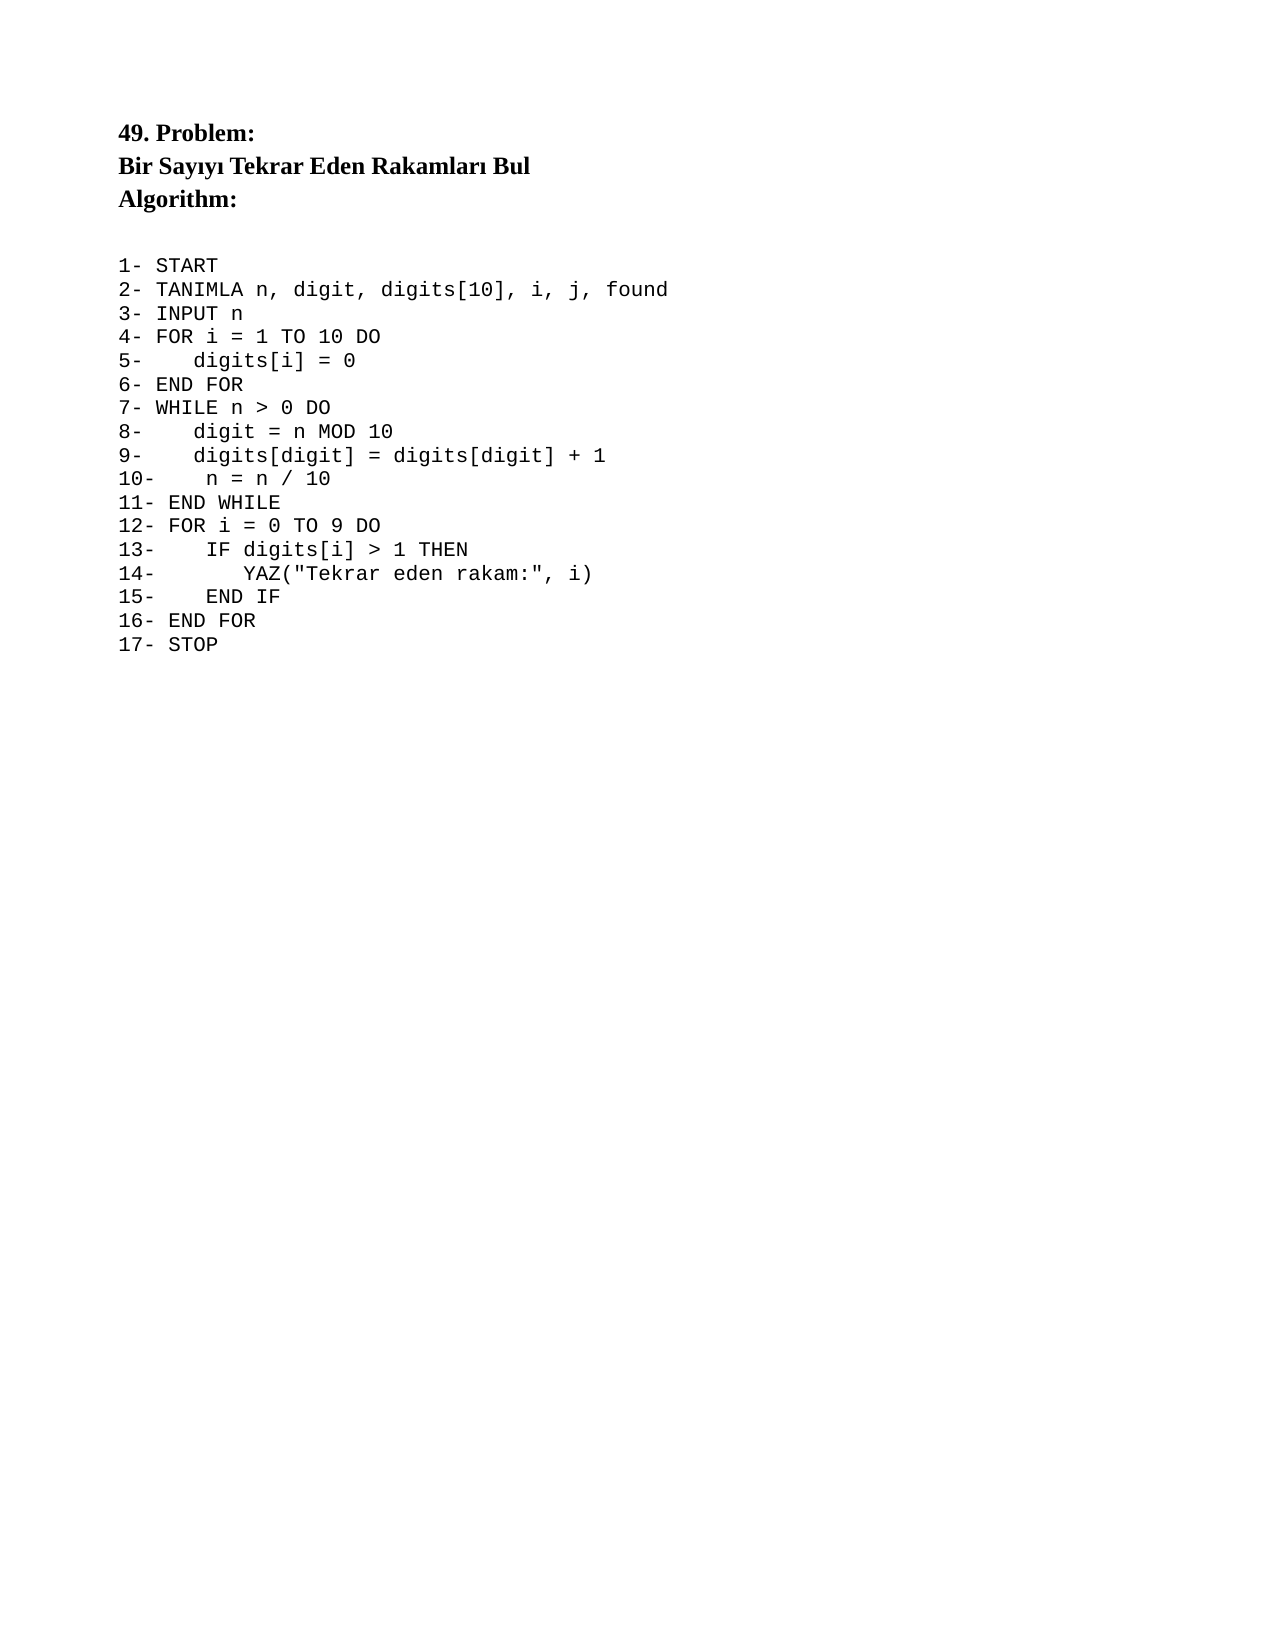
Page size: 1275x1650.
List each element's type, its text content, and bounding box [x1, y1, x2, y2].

text 15- END IF [118, 586, 1157, 610]
text 5- digits[i] = 0 [118, 350, 1157, 374]
text 1- START [118, 255, 1157, 279]
text 13- IF digits[i] > 1 THEN [118, 539, 1157, 563]
text 16- END FOR [118, 610, 1157, 634]
text 3- INPUT n [118, 303, 1157, 326]
text 14- YAZ("Tekrar eden rakam:", i) [118, 563, 1157, 586]
text 17- STOP [118, 634, 1157, 657]
text 9- digits[digit] = digits[digit] + 1 [118, 444, 1157, 468]
text 11- END WHILE [118, 492, 1157, 516]
text 7- WHILE n > 0 DO [118, 397, 1157, 421]
text 2- TANIMLA n, digit, digits[10], i, j, found [118, 279, 1157, 303]
text 4- FOR i = 1 TO 10 DO [118, 326, 1157, 350]
text 6- END FOR [118, 374, 1157, 397]
text 12- FOR i = 0 TO 9 DO [118, 516, 1157, 539]
text 10- n = n / 10 [118, 468, 1157, 492]
text 8- digit = n MOD 10 [118, 421, 1157, 444]
text 49. Problem: Bir Sayıyı Tekrar Eden Rakamları Bul Algorithm: [118, 118, 1157, 213]
